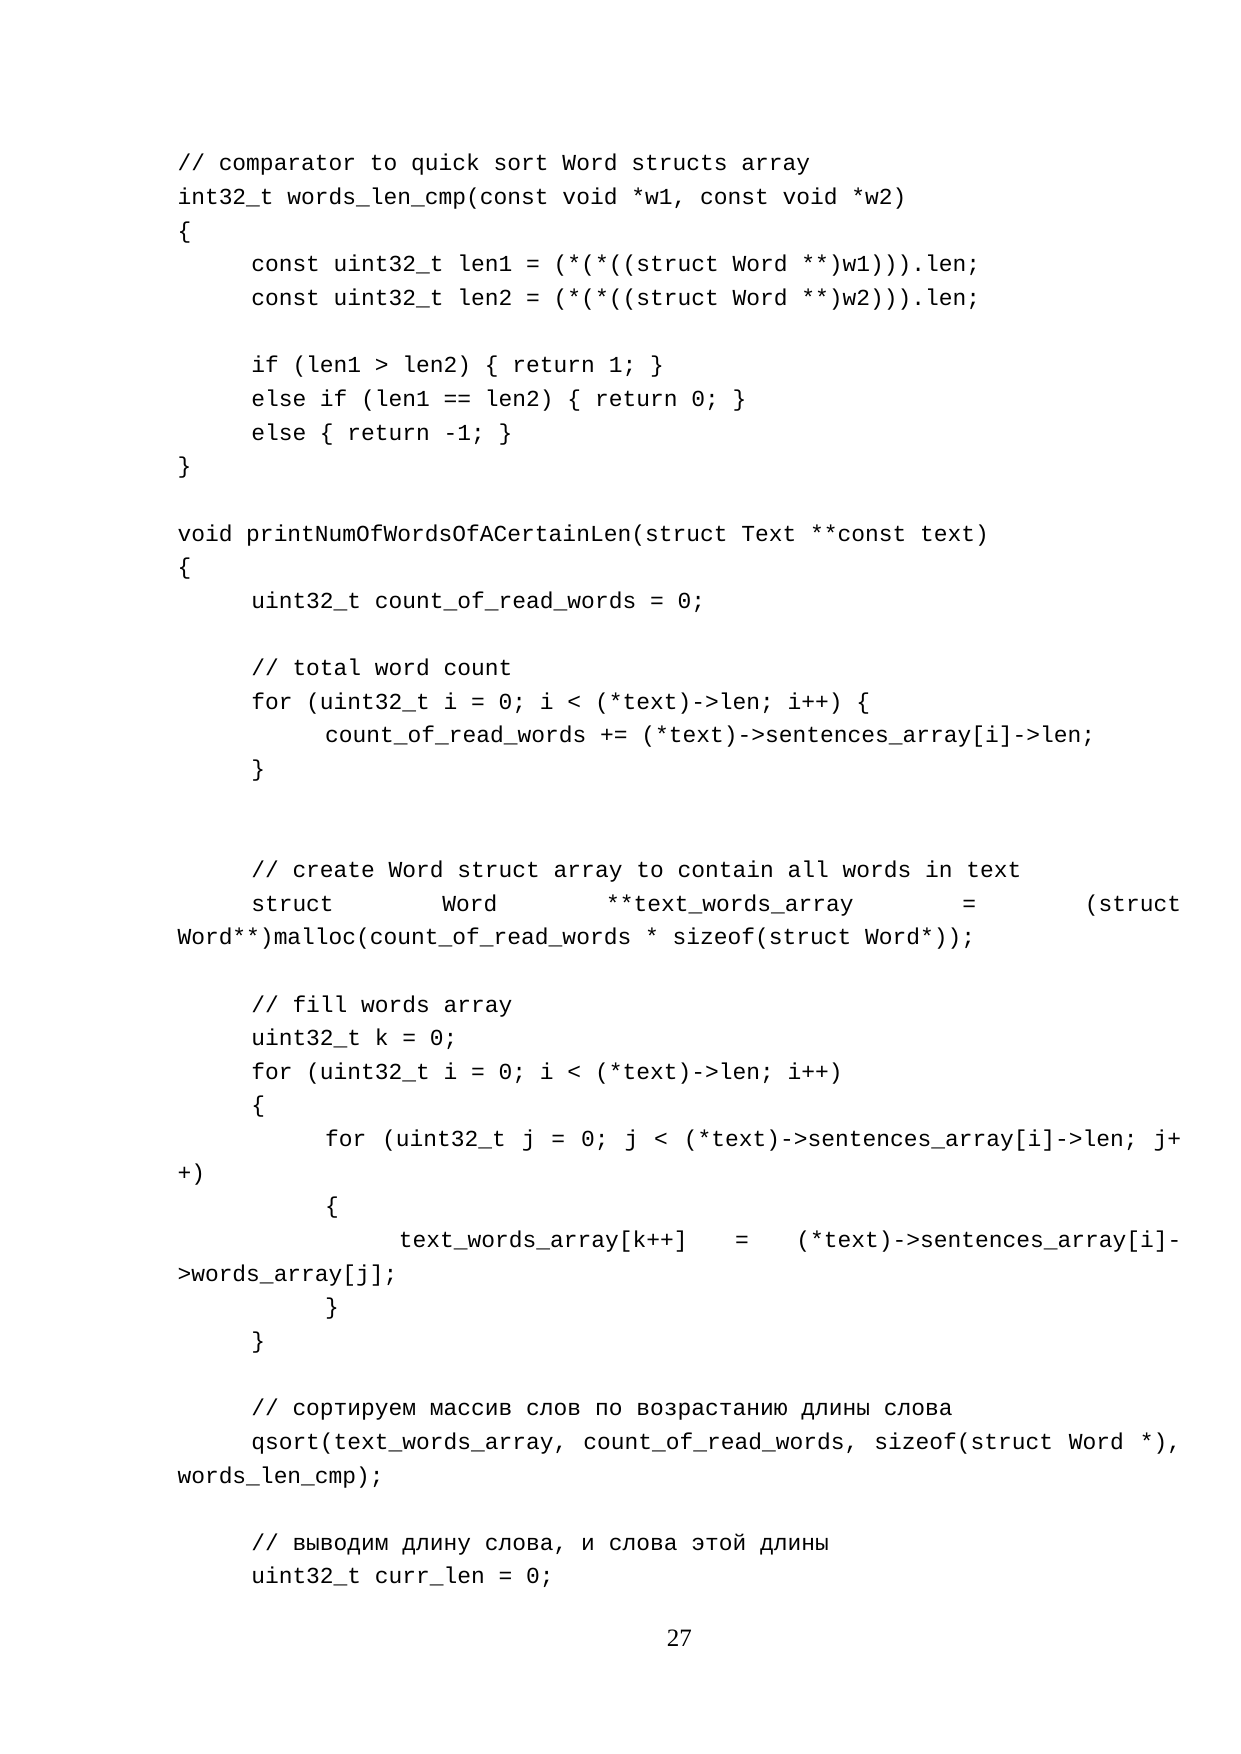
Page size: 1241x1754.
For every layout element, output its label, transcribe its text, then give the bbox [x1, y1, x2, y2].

text const uint32_t len2 = (*(*((struct Word **)w2))).len; [177, 286, 1181, 312]
text { [177, 219, 1181, 245]
text } [177, 1329, 1181, 1355]
text qsort(text_words_array, count_of_read_words, sizeof(struct Word *), words_len_cmp); [177, 1430, 1181, 1490]
text } [177, 454, 1181, 481]
text count_of_read_words += (*text)->sentences_array[i]->len; [177, 724, 1181, 750]
text void printNumOfWordsOfACertainLen(struct Text **const text) [177, 522, 1181, 548]
text } [177, 757, 1181, 783]
text { [177, 1195, 1181, 1221]
text else if (len1 == len2) { return 0; } [177, 387, 1181, 413]
text for (uint32_t i = 0; i < (*text)->len; i++) [177, 1060, 1181, 1086]
text uint32_t k = 0; [177, 1027, 1181, 1052]
text // fill words array [177, 993, 1181, 1019]
text const uint32_t len1 = (*(*((struct Word **)w1))).len; [177, 253, 1181, 279]
text uint32_t count_of_read_words = 0; [177, 589, 1181, 615]
text if (len1 > len2) { return 1; } [177, 354, 1181, 379]
text // выводим длину слова, и слова этой длины [177, 1531, 1181, 1557]
text } [177, 1296, 1181, 1322]
text else { return -1; } [177, 421, 1181, 447]
text { [177, 556, 1181, 581]
text struct Word **text_words_array = (struct Word**)malloc(count_of_read_words * sizeof(struct Word*)); [177, 892, 1181, 952]
text for (uint32_t i = 0; i < (*text)->len; i++) { [177, 690, 1181, 716]
text // comparator to quick sort Word structs array [177, 152, 1181, 178]
text int32_t words_len_cmp(const void *w1, const void *w2) [177, 185, 1181, 211]
text for (uint32_t j = 0; j < (*text)->sentences_array[i]->len; j++) [177, 1127, 1181, 1187]
text { [177, 1094, 1181, 1120]
text text_words_array[k++] = (*text)->sentences_array[i]->words_array[j]; [177, 1228, 1181, 1288]
text // сортируем массив слов по возрастанию длины слова [177, 1397, 1181, 1423]
text uint32_t curr_len = 0; [177, 1565, 1181, 1591]
text // create Word struct array to contain all words in text [177, 858, 1181, 884]
text // total word count [177, 656, 1181, 682]
